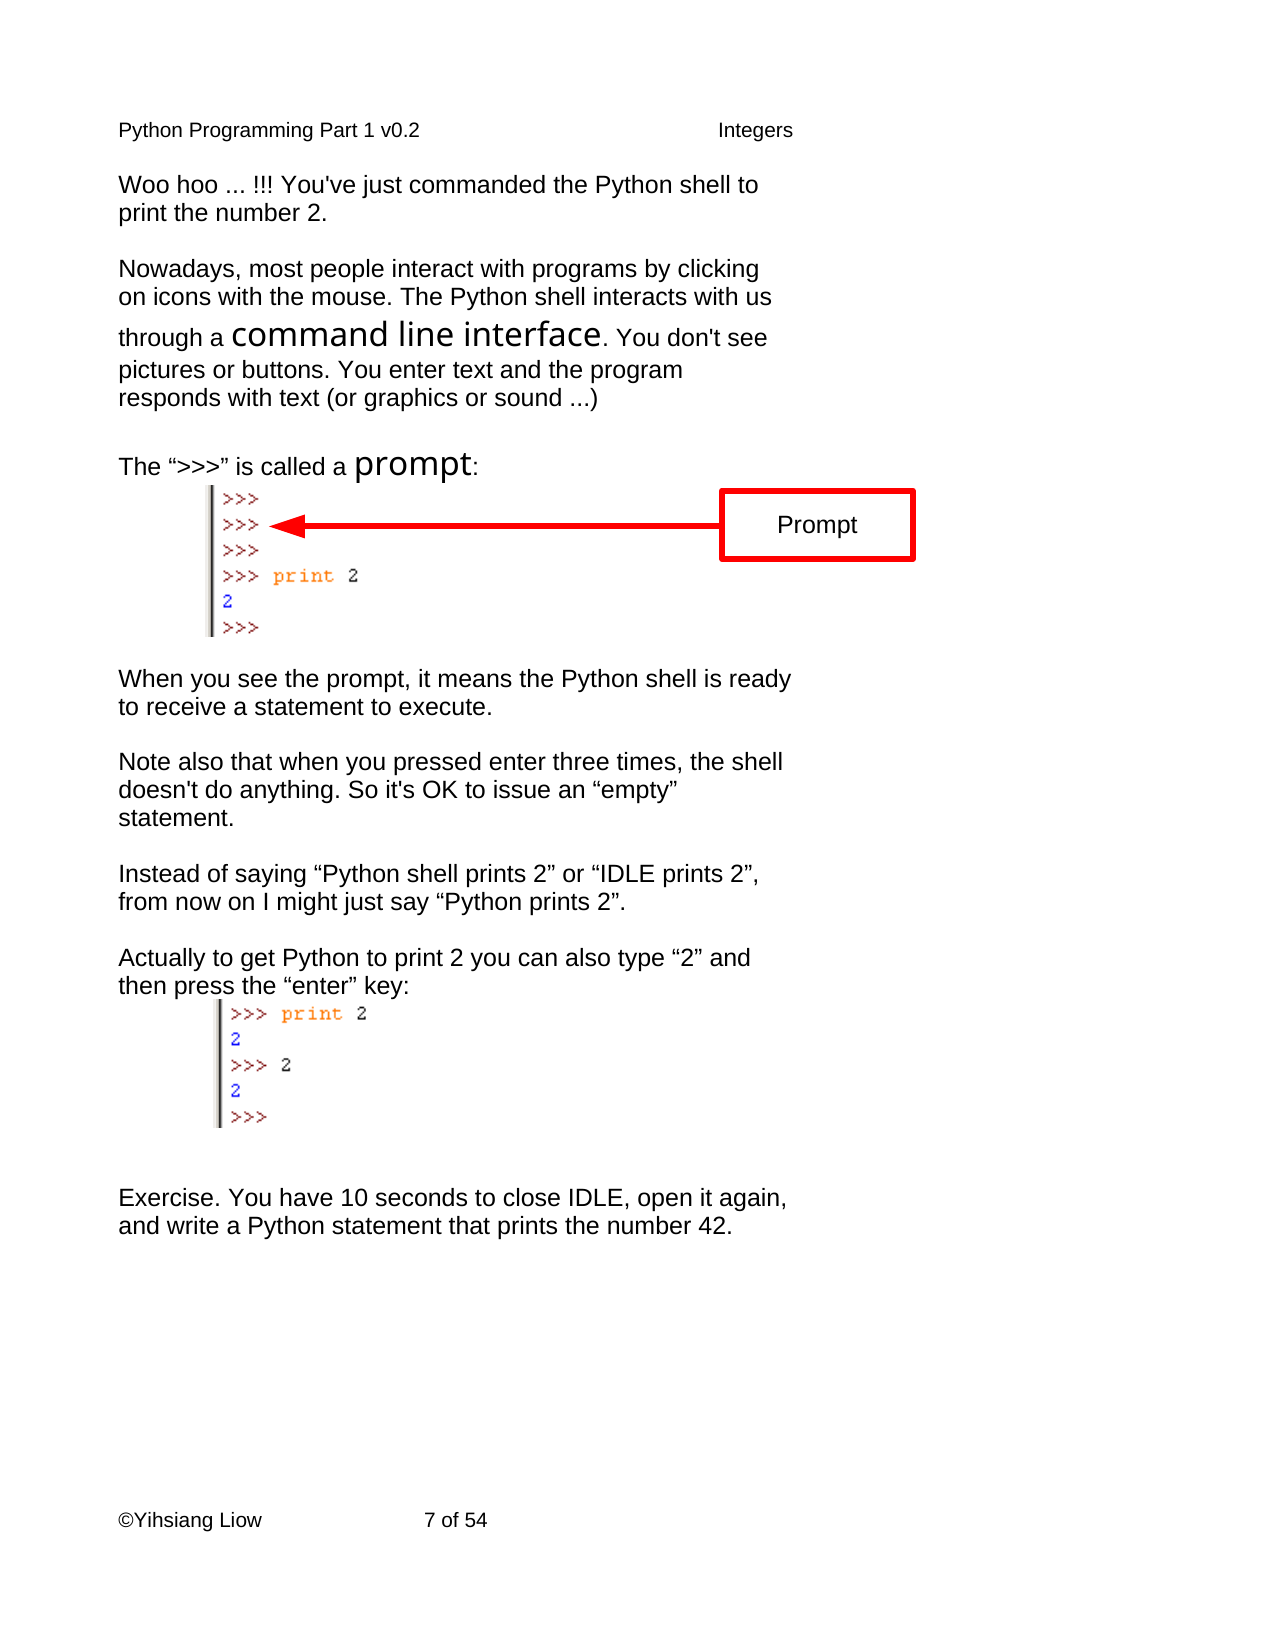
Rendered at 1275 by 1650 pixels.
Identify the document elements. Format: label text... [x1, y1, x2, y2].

text Woo hoo ... !!! You've just commanded the Python shell to print the number 2. [118, 171, 793, 227]
text Exercise. You have 10 seconds to close IDLE, open it again, and write a Python statement that prints the number 42. [118, 1183, 793, 1239]
text Note also that when you pressed enter three times, the shell doesn't do anything. So it's OK to issue an “empty” statement. [118, 748, 793, 832]
text When you see the prompt, it means the Python shell is ready to receive a statement to execute. [118, 664, 793, 720]
text The “>>>” is called a prompt: [118, 439, 793, 485]
text Nowadays, most people interact with programs by clicking on icons with the mouse. The Python shell interacts with us through a command line interface. You don't see pictures or buttons. You enter text and the program responds with text (or graphics or sound ...) [118, 254, 793, 412]
text Actually to get Python to print 2 you can also type “2” and then press the “enter” key: [118, 944, 793, 999]
text Instead of saying “Python shell prints 2” or “IDLE prints 2”, from now on I might just say “Python prints 2”. [118, 860, 793, 916]
